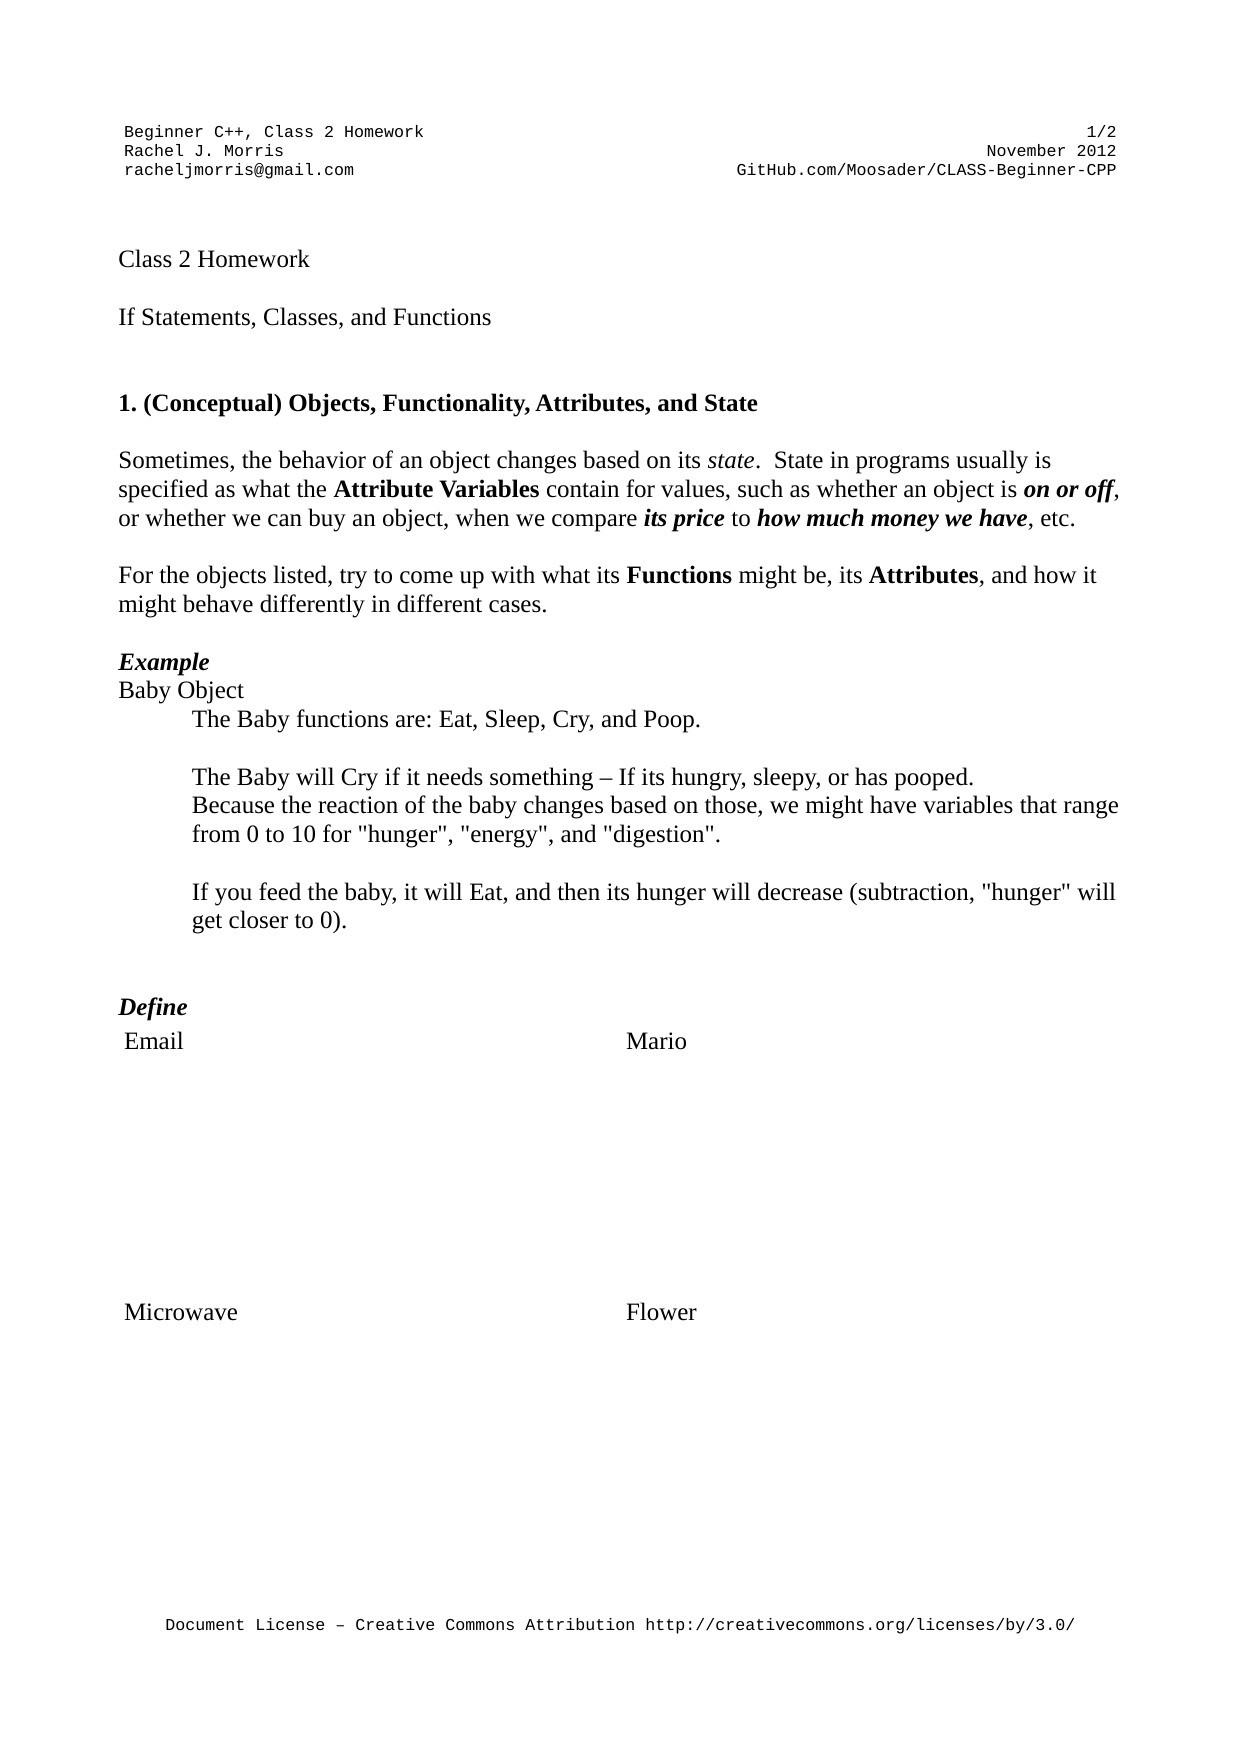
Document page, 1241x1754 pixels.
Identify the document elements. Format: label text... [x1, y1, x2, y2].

text For the objects listed, try to come up with what its Functions might be, its Attributes, and how it might behave differently in different cases. [118, 561, 1122, 618]
text Because the reaction of the baby changes based on those, we might have variables that range from 0 to 10 for "hunger", "energy", and "digestion". [118, 791, 1122, 848]
table_header Mario [620, 1021, 1122, 1291]
text Sometimes, the behavior of an object changes based on its state. State in programs usually is specified as what the Attribute Variables contain for values, such as whether an object is on or off, or whether we can buy an object, when we compare its price to how much money we have, etc. [118, 446, 1122, 532]
text 1. (Conceptual) Objects, Functionality, Attributes, and State [118, 388, 1122, 417]
table_cell Flower [620, 1291, 1122, 1561]
table_cell Microwave [118, 1291, 620, 1561]
text Example [118, 647, 1122, 676]
table_header Email [118, 1021, 620, 1291]
text Class 2 Homework [118, 244, 1122, 273]
text The Baby will Cry if it needs something – If its hungry, sleepy, or has pooped. [118, 762, 1122, 791]
text Define [118, 992, 1122, 1021]
text If Statements, Classes, and Functions [118, 302, 1122, 331]
text If you feed the baby, it will Eat, and then its hunger will decrease (subtraction, "hunger" will get closer to 0). [118, 877, 1122, 934]
text The Baby functions are: Eat, Sleep, Cry, and Poop. [118, 704, 1122, 733]
text Baby Object [118, 676, 1122, 704]
